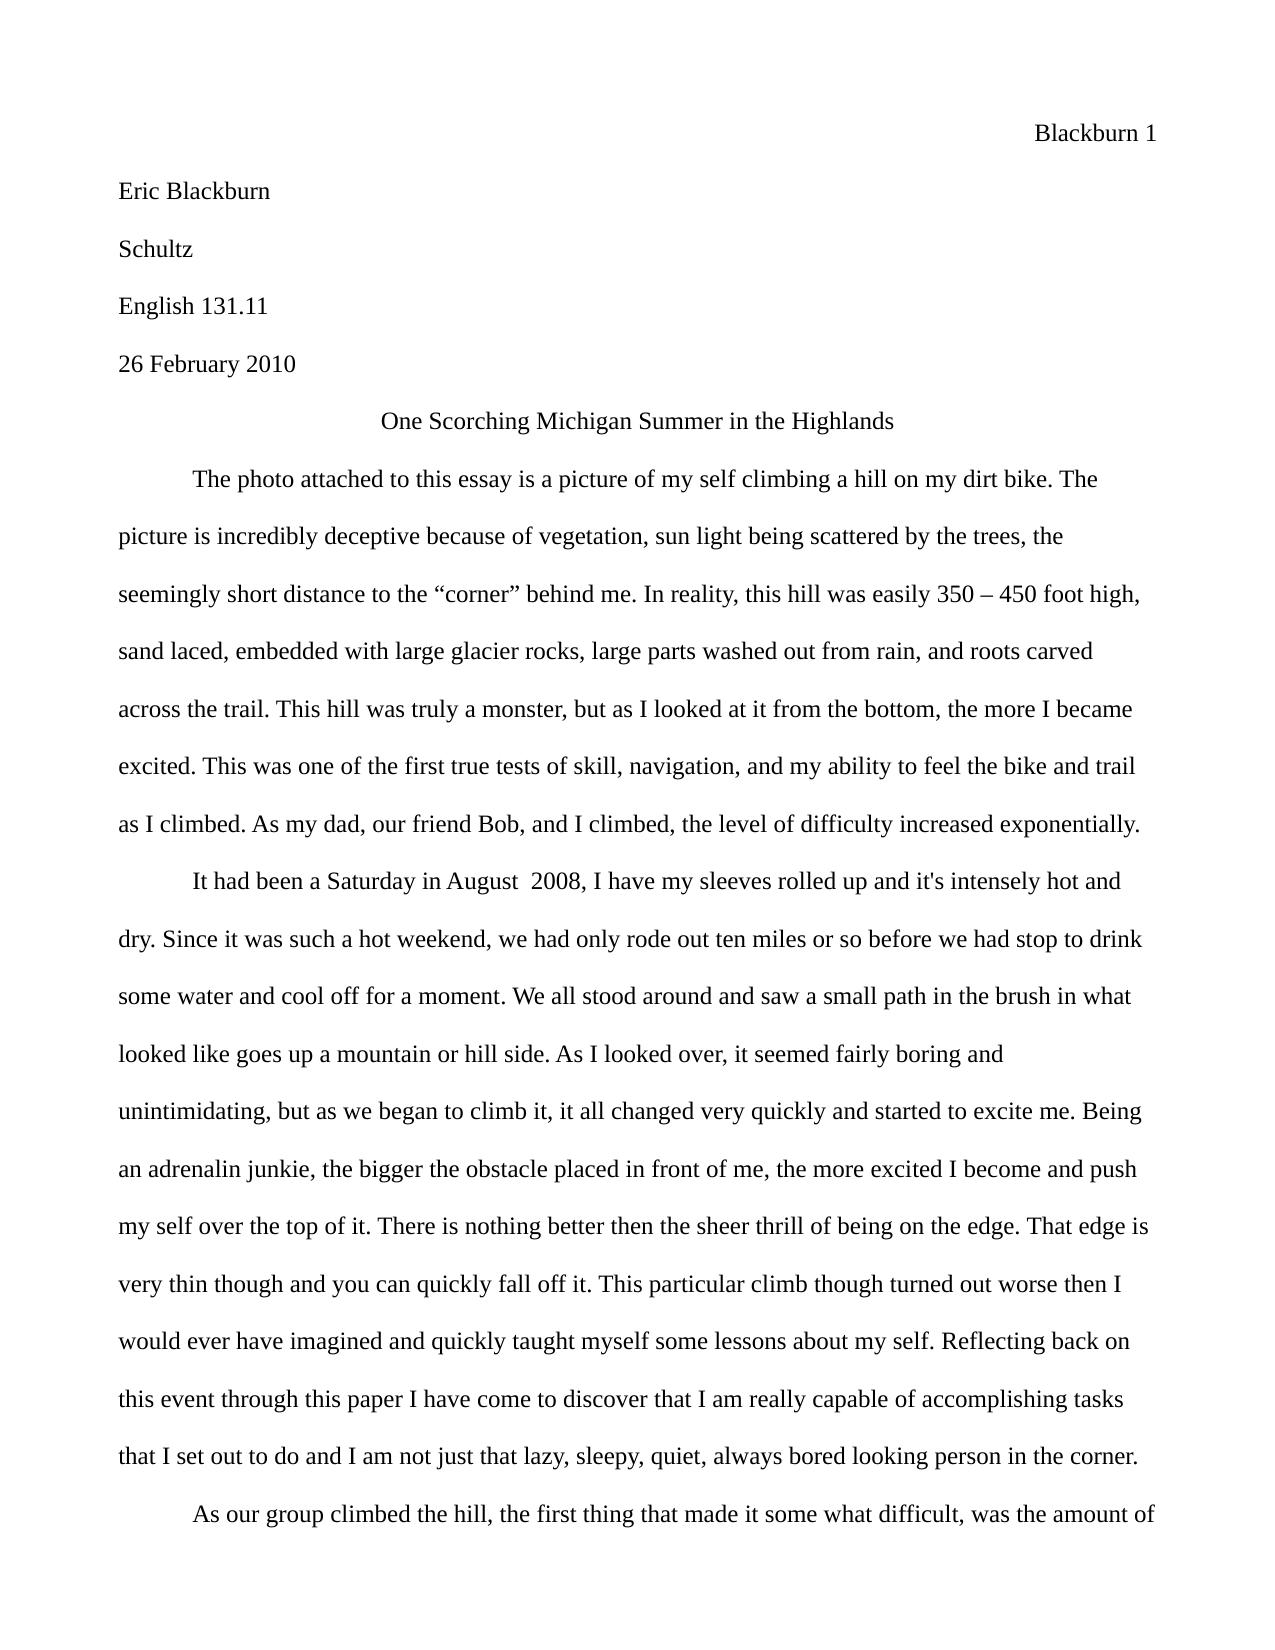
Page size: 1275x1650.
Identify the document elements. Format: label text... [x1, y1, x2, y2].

text It had been a Saturday in August 2008, I have my sleeves rolled up and it's intensely hot and dry. Since it was such a hot weekend, we had only rode out ten miles or so before we had stop to drink some water and cool off for a moment. We all stood around and saw a small path in the brush in what looked like goes up a mountain or hill side. As I looked over, it seemed fairly boring and unintimidating, but as we began to climb it, it all changed very quickly and started to excite me. Being an adrenalin junkie, the bigger the obstacle placed in front of me, the more excited I become and push my self over the top of it. There is nothing better then the sheer thrill of being on the edge. That edge is very thin though and you can quickly fall off it. This particular climb though turned out worse then I would ever have imagined and quickly taught myself some lessons about my self. Reflecting back on this event through this paper I have come to discover that I am really capable of accomplishing tasks that I set out to do and I am not just that lazy, sleepy, quiet, always bored looking person in the corner. [118, 866, 1157, 1470]
text 26 February 2010 [118, 349, 1157, 378]
text The photo attached to this essay is a picture of my self climbing a hill on my dirt bike. The picture is incredibly deceptive because of vegetation, sun light being scattered by the trees, the seemingly short distance to the “corner” behind me. In reality, this hill was easily 350 – 450 foot high, sand laced, embedded with large glacier rocks, large parts washed out from rain, and roots carved across the trail. This hill was truly a monster, but as I looked at it from the bottom, the more I became excited. This was one of the first true tests of skill, navigation, and my ability to feel the bike and trail as I climbed. As my dad, our friend Bob, and I climbed, the level of difficulty increased exponentially. [118, 464, 1157, 838]
text One Scorching Michigan Summer in the Highlands [118, 406, 1157, 435]
text As our group climbed the hill, the first thing that made it some what difficult, was the amount of [118, 1499, 1157, 1528]
text Eric Blackburn Schultz English 131.11 [118, 176, 1157, 320]
